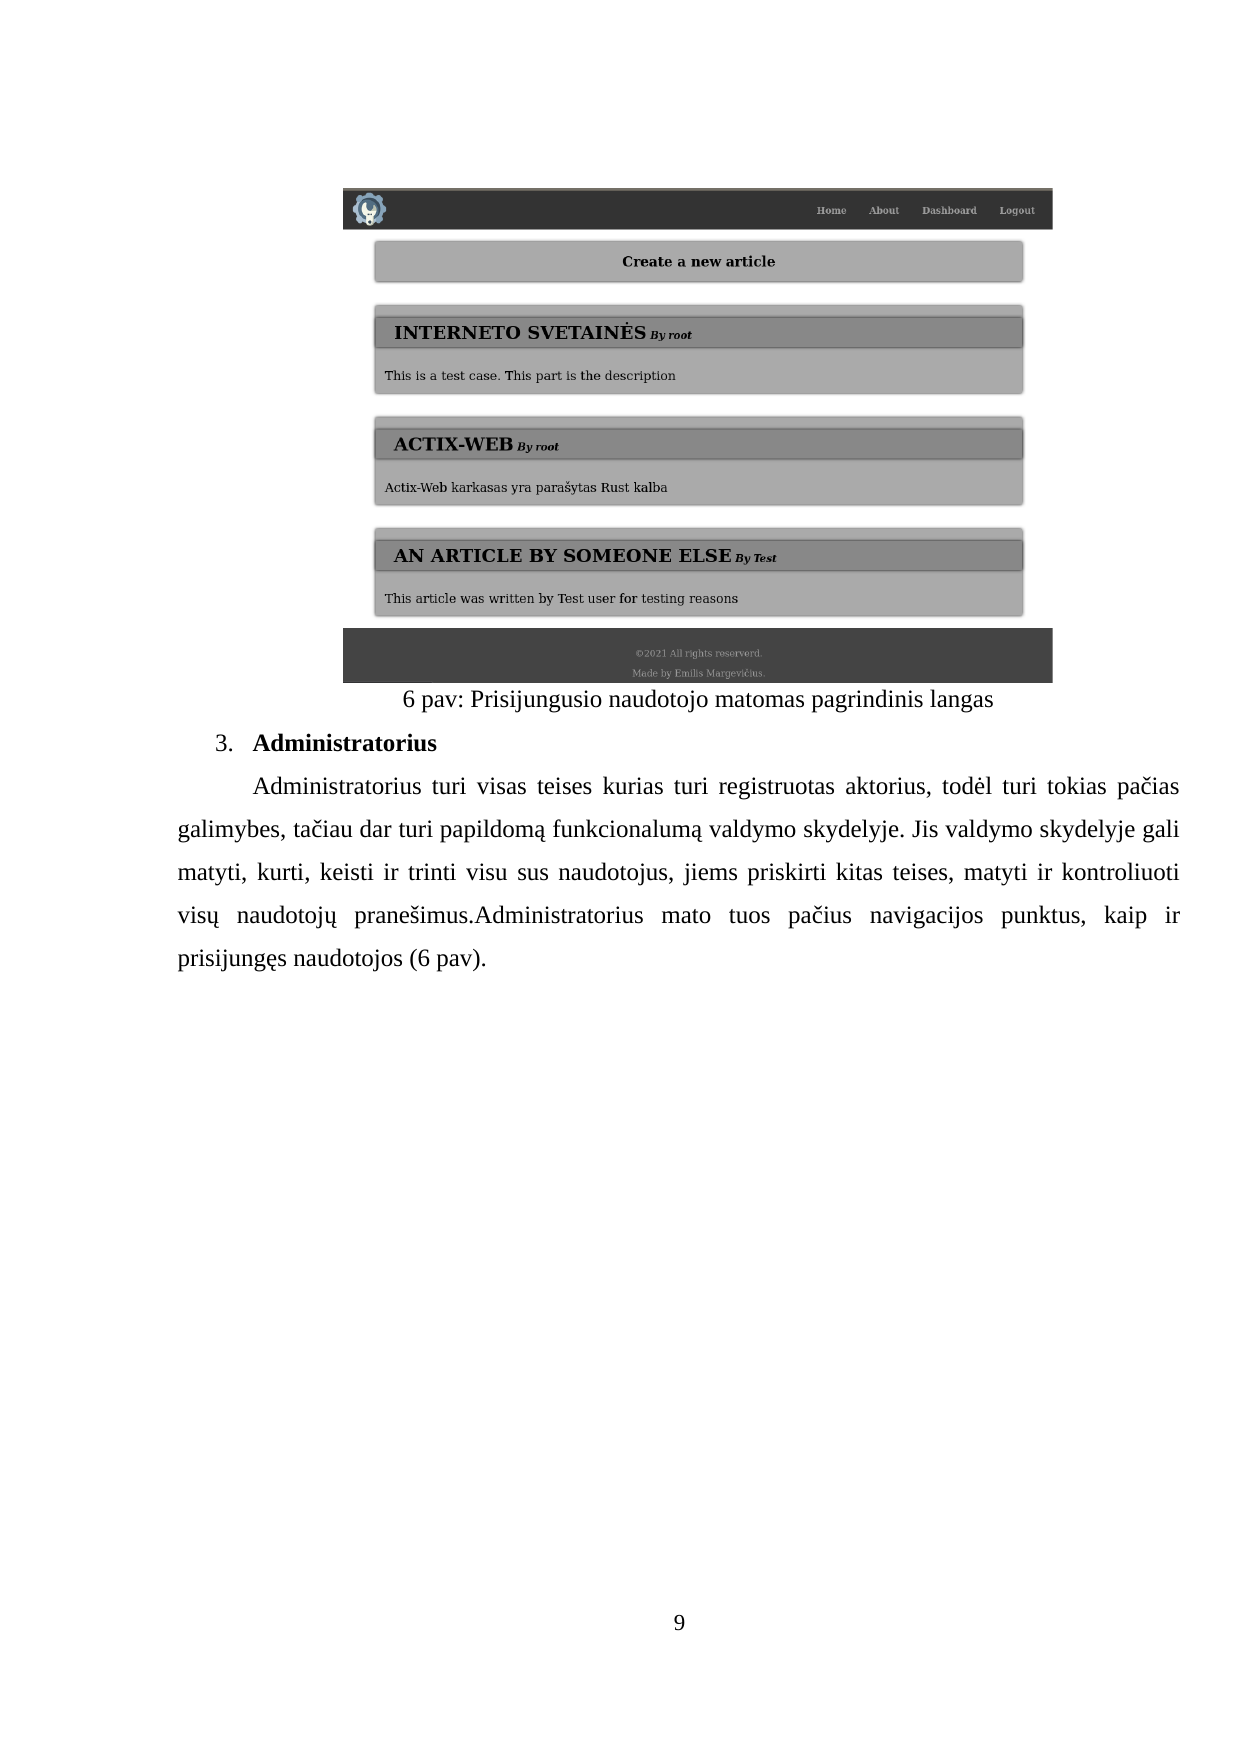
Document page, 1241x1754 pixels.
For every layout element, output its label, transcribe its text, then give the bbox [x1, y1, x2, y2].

list 6 pav: Prisijungusio naudotojo matomas pagrindinis langas [343, 683, 1053, 713]
text Administratorius turi visas teises kurias turi registruotas aktorius, todėl turi tokias pačias galimybes, tačiau dar turi papildomą funkcionalumą valdymo skydelyje. Jis valdymo skydelyje gali matyti, kurti, keisti ir trinti visu sus naudotojus, jiems priskirti kitas teises, matyti ir kontroliuoti visų naudotojų pranešimus.Administratorius mato tuos pačius navigacijos punktus, kaip ir prisijungęs naudotojos (6 pav). [177, 771, 1181, 972]
list Administratorius [215, 176, 1181, 756]
picture [343, 188, 1053, 683]
